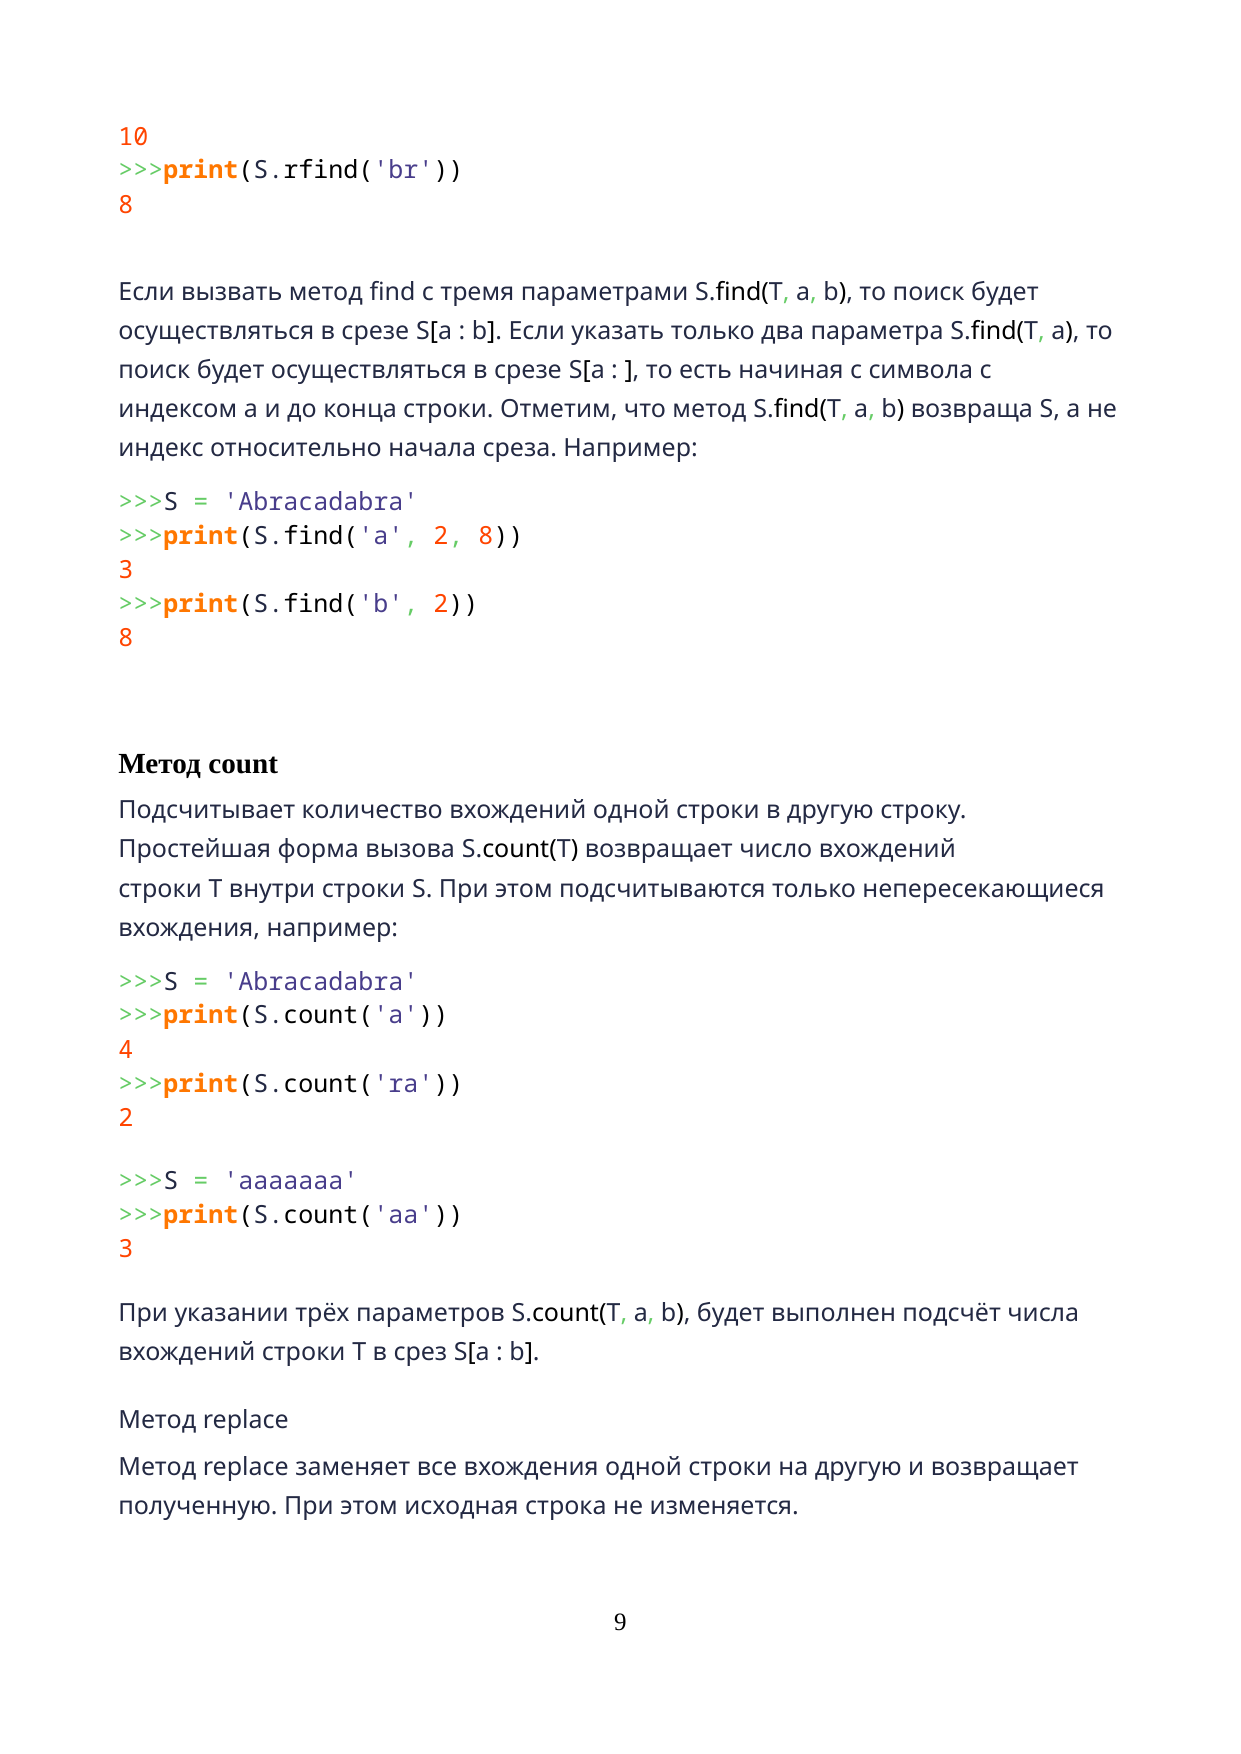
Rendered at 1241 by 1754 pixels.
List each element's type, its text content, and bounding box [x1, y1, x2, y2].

text >>>print(S.find('a', 2, 8)) [118, 518, 1122, 552]
text Если вызвать метод find с тремя параметрами S.find(T, a, b), то поиск будет осуществляться в срезе S[a : b]. Если указать только два параметра S.find(T, a), то поиск будет осуществляться в срезе S[a : ], то есть начиная с символа с индексом a и до конца строки. Отметим, что метод S.find(T, a, b) возвраща S, а не индекс относительно начала среза. Например: [118, 273, 1122, 464]
text 8 [118, 620, 1122, 654]
subtitle Метод replace [118, 1402, 1122, 1436]
text При указании трёх параметров S.count(T, a, b), будет выполнен подсчёт числа вхождений строки T в срез S[a : b]. [118, 1294, 1122, 1368]
text 4 [118, 1031, 1122, 1065]
text >>>print(S.count('a')) [118, 997, 1122, 1031]
text 10 [118, 118, 1122, 152]
text >>>S = 'aaaaaaa' [118, 1163, 1122, 1197]
text >>>S = 'Abracadabra' [118, 484, 1122, 518]
text >>>print(S.rfind('br')) [118, 152, 1122, 186]
text 8 [118, 186, 1122, 220]
text >>>S = 'Abracadabra' [118, 963, 1122, 997]
text Подсчитывает количество вхождений одной строки в другую строку. Простейшая форма вызова S.count(T) возвращает число вхождений строки T внутри строки S. При этом подсчитываются только непересекающиеся вхождения, например: [118, 792, 1122, 943]
text >>>print(S.count('aa')) [118, 1197, 1122, 1231]
text Метод replace заменяет все вхождения одной строки на другую и возвращает полученную. При этом исходная строка не изменяется. [118, 1449, 1122, 1522]
text >>>print(S.find('b', 2)) [118, 586, 1122, 620]
subtitle Метод count [118, 746, 1122, 779]
text 3 [118, 1231, 1122, 1265]
text 2 [118, 1099, 1122, 1133]
text 3 [118, 552, 1122, 586]
text >>>print(S.count('ra')) [118, 1065, 1122, 1099]
